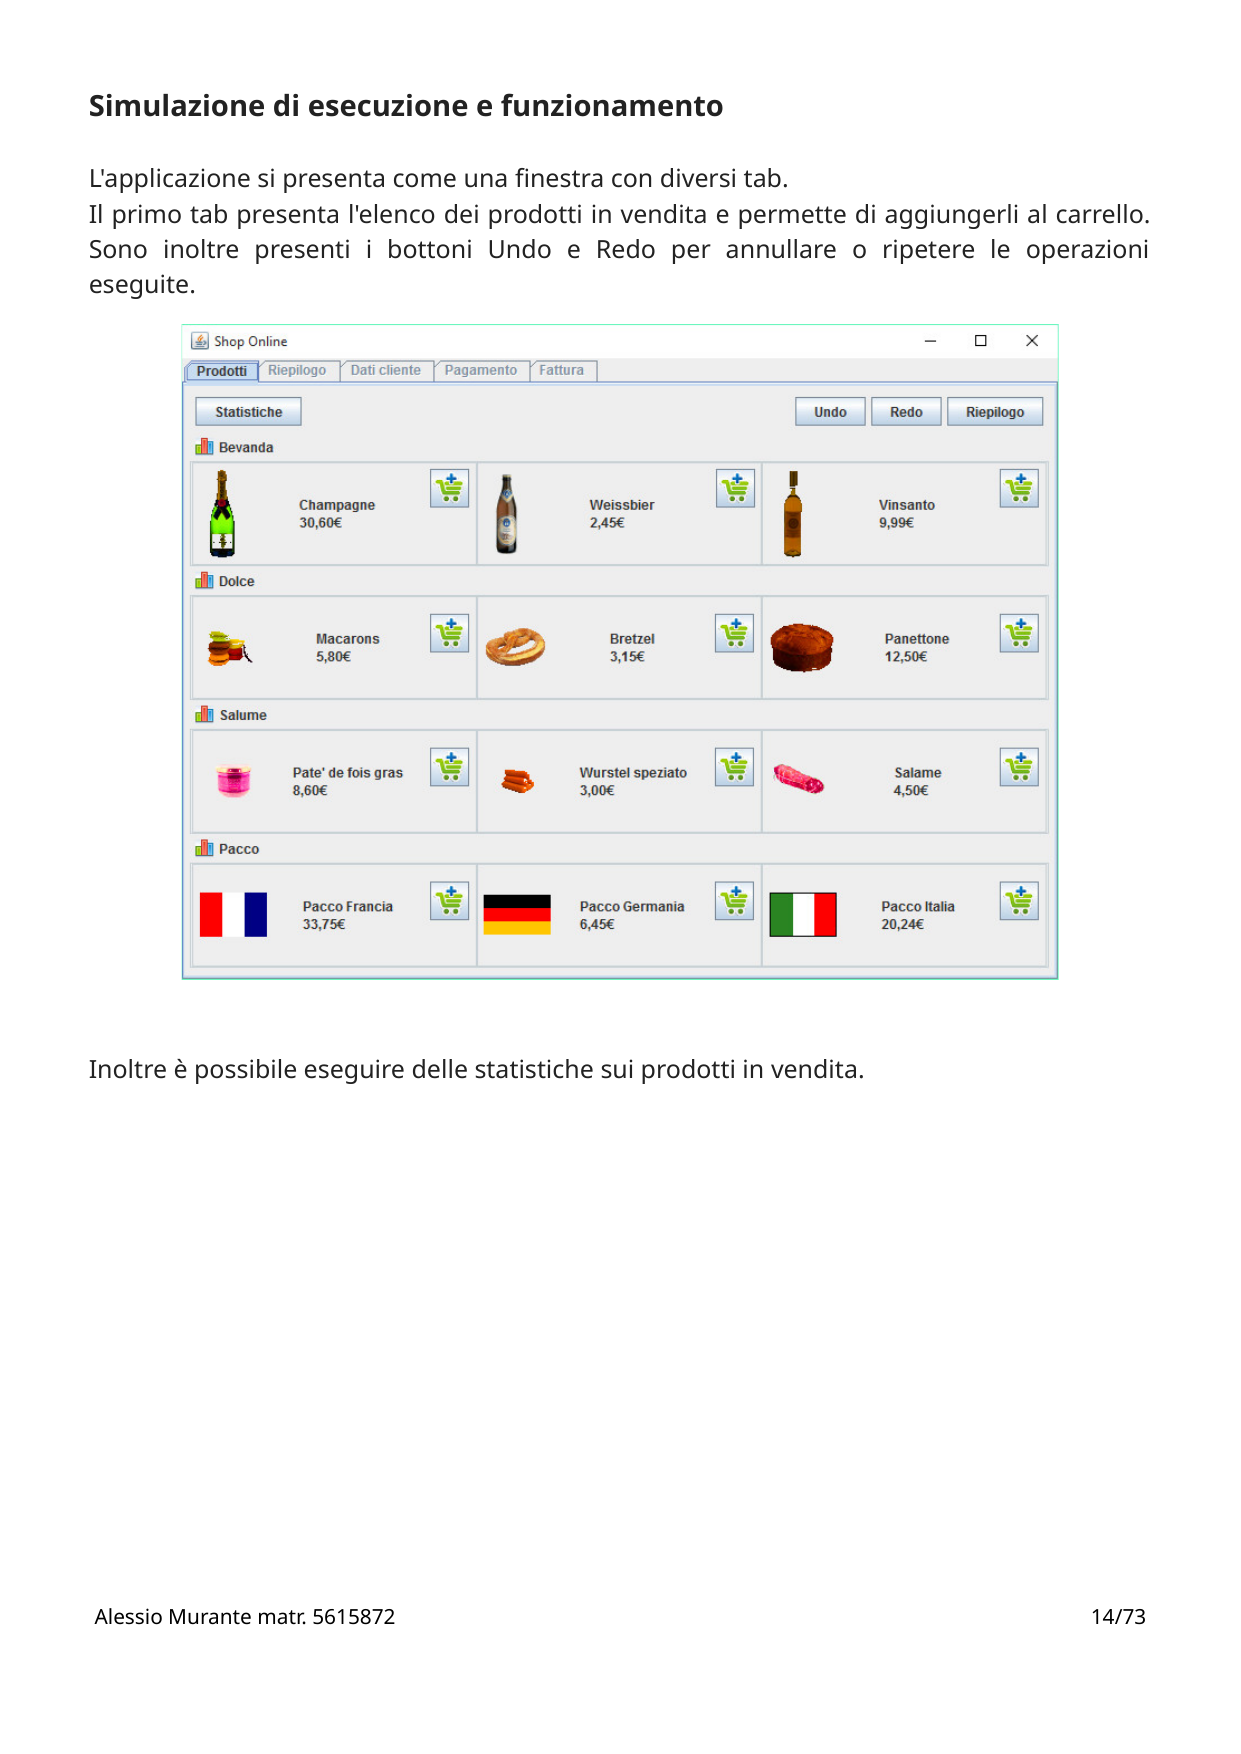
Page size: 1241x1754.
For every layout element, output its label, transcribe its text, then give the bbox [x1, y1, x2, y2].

picture [181, 324, 1059, 980]
text Simulazione di esecuzione e funzionamento [88, 88, 1152, 124]
text Inoltre è possibile eseguire delle statistiche sui prodotti in vendita. [88, 1050, 1152, 1086]
text L'applicazione si presenta come una finestra con diversi tab. [88, 159, 1152, 195]
text Il primo tab presenta l'elenco dei prodotti in vendita e permette di aggiungerli al carrello. Sono inoltre presenti i bottoni Undo e Redo per annullare o ripetere le operazioni eseguite. [88, 195, 1152, 301]
